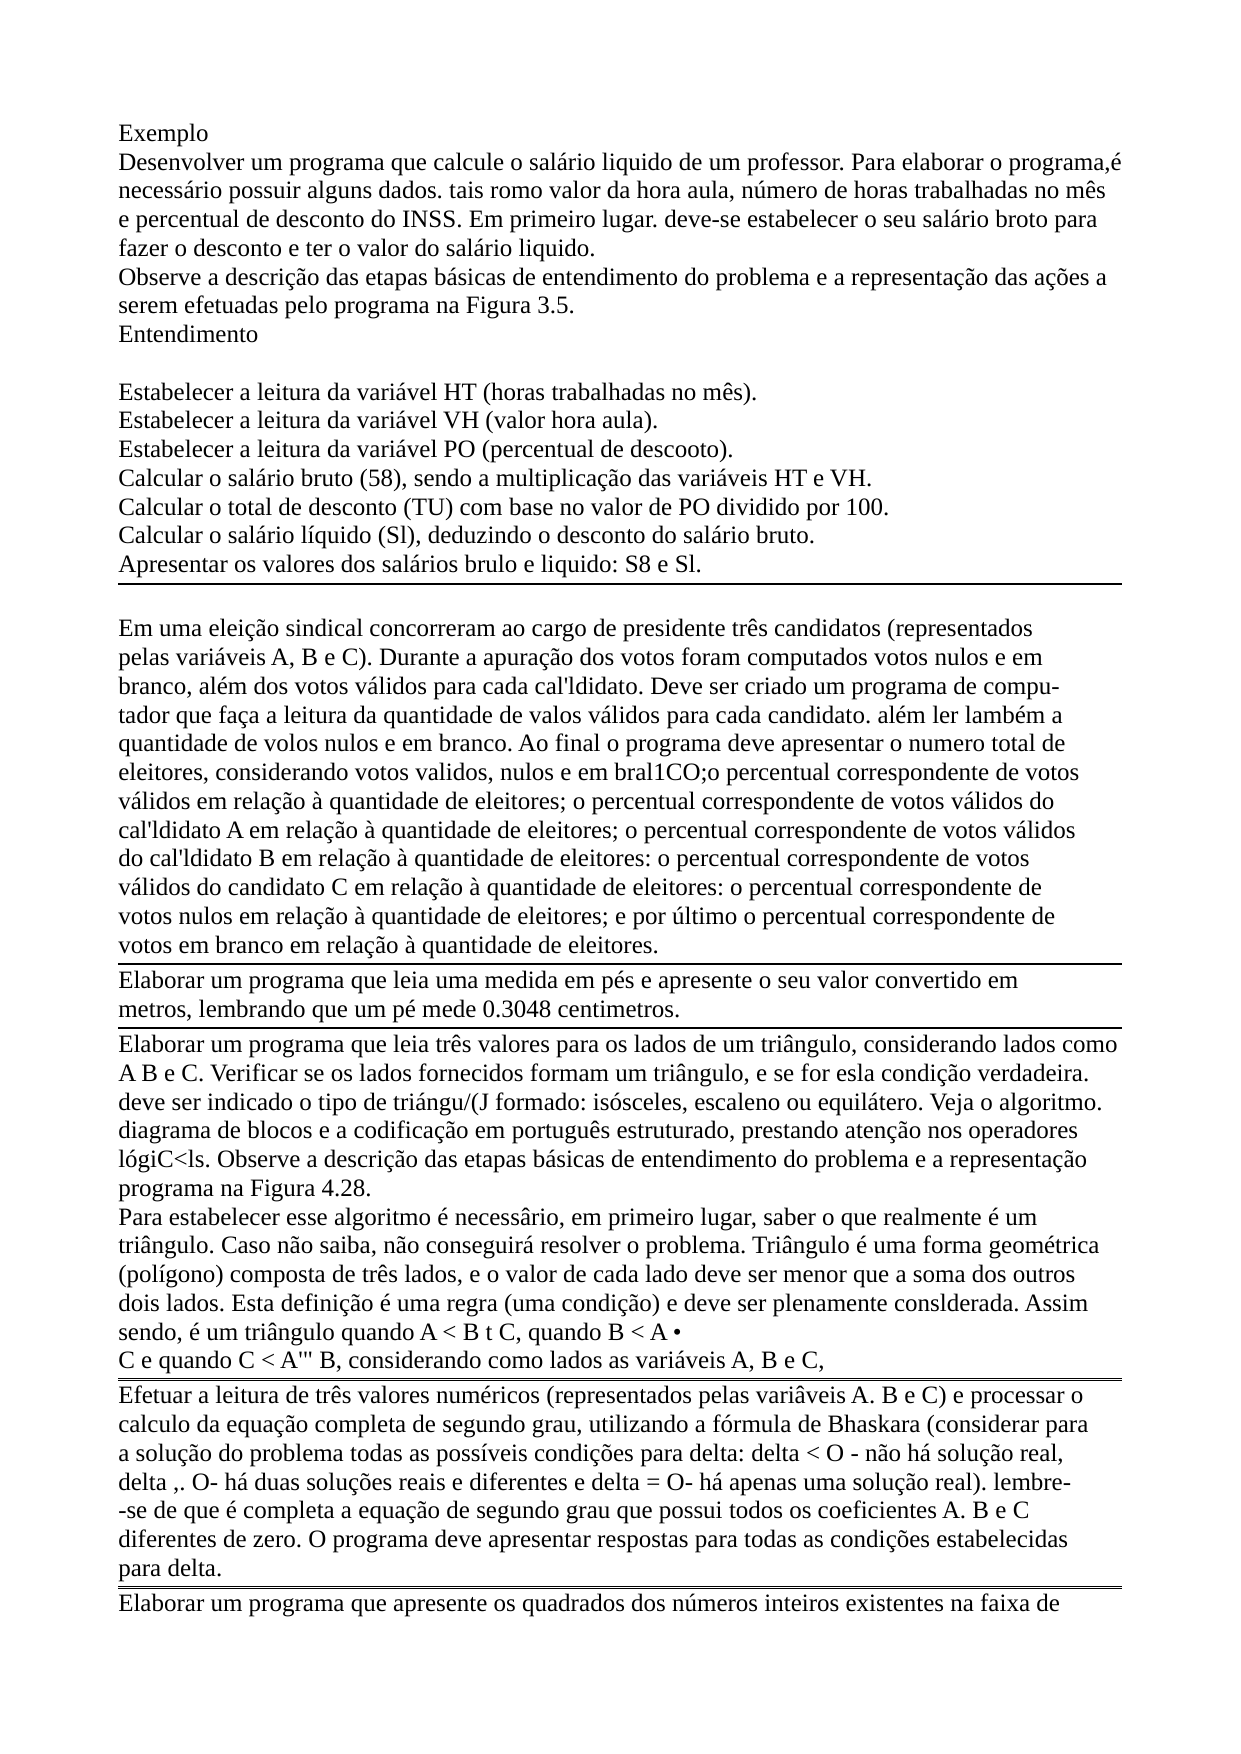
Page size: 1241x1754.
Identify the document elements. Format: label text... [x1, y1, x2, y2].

text calculo da equação completa de segundo grau, utilizando a fórmula de Bhaskara (considerar para [118, 1409, 1122, 1438]
text diferentes de zero. O programa deve apresentar respostas para todas as condições estabelecidas [118, 1524, 1122, 1553]
text delta ,. O- há duas soluções reais e diferentes e delta = O- há apenas uma solução real). lembre- [118, 1467, 1122, 1496]
text votos em branco em relação à quantidade de eleitores. [118, 930, 1122, 963]
text Elaborar um programa que leia três valores para os lados de um triângulo, considerando lados como A B e C. Verificar se os lados fornecidos formam um triângulo, e se for esla condição verdadeira. deve ser indicado o tipo de triángu/(J formado: isósceles, escaleno ou equilátero. Veja o algoritmo. diagrama de blocos e a codificação em português estruturado, prestando atenção nos operadores lógiC<ls. Observe a descrição das etapas básicas de entendimento do problema e a representação [118, 1029, 1122, 1173]
text para delta. [118, 1553, 1122, 1586]
text do cal'ldidato B em relação à quantidade de eleitores: o percentual correspondente de votos [118, 843, 1122, 872]
text Calcular o total de desconto (TU) com base no valor de PO dividido por 100. [118, 492, 1122, 521]
text Estabelecer a leitura da variável HT (horas trabalhadas no mês). [118, 377, 1122, 406]
text eleitores, considerando votos validos, nulos e em bral1CO;o percentual correspondente de votos [118, 757, 1122, 786]
text Observe a descrição das etapas básicas de entendimento do problema e a representação das ações a serem efetuadas pelo programa na Figura 3.5. [118, 262, 1122, 319]
text Efetuar a leitura de três valores numéricos (representados pelas variâveis A. B e C) e processar o [118, 1381, 1122, 1409]
text Elaborar um programa que leia uma medida em pés e apresente o seu valor convertido em [118, 965, 1122, 994]
text quantidade de volos nulos e em branco. Ao final o programa deve apresentar o numero total de [118, 728, 1122, 757]
text -se de que é completa a equação de segundo grau que possui todos os coeficientes A. B e C [118, 1496, 1122, 1524]
text C e quando C < A'" B, considerando como lados as variáveis A, B e C, [118, 1345, 1122, 1378]
text Apresentar os valores dos salários brulo e liquido: S8 e Sl. [118, 549, 1122, 583]
text Exemplo [118, 118, 1122, 147]
text Elaborar um programa que apresente os quadrados dos números inteiros existentes na faixa de [118, 1589, 1122, 1617]
text Estabelecer a leitura da variável VH (valor hora aula). [118, 406, 1122, 434]
text tador que faça a leitura da quantidade de valos válidos para cada candidato. além ler lambém a [118, 700, 1122, 728]
text cal'ldidato A em relação à quantidade de eleitores; o percentual correspondente de votos válidos [118, 815, 1122, 843]
text pelas variáveis A, B e C). Durante a apuração dos votos foram computados votos nulos e em [118, 642, 1122, 671]
text programa na Figura 4.28. [118, 1173, 1122, 1202]
text metros, lembrando que um pé mede 0.3048 centimetros. [118, 994, 1122, 1027]
text Desenvolver um programa que calcule o salário liquido de um professor. Para elaborar o programa,é necessário possuir alguns dados. tais romo valor da hora aula, número de horas trabalhadas no mês e percentual de desconto do INSS. Em primeiro lugar. deve-se estabelecer o seu salário broto para fazer o desconto e ter o valor do salário liquido. [118, 147, 1122, 262]
text válidos do candidato C em relação à quantidade de eleitores: o percentual correspondente de [118, 872, 1122, 901]
text Calcular o salário bruto (58), sendo a multiplicação das variáveis HT e VH. [118, 463, 1122, 492]
text Estabelecer a leitura da variável PO (percentual de descooto). [118, 434, 1122, 463]
text Calcular o salário líquido (Sl), deduzindo o desconto do salário bruto. [118, 521, 1122, 549]
text Em uma eleição sindical concorreram ao cargo de presidente três candidatos (representados [118, 613, 1122, 642]
text válidos em relação à quantidade de eleitores; o percentual correspondente de votos válidos do [118, 786, 1122, 815]
text Entendimento [118, 319, 1122, 348]
text a solução do problema todas as possíveis condições para delta: delta < O - não há solução real, [118, 1438, 1122, 1467]
text Para estabelecer esse algoritmo é necessârio, em primeiro lugar, saber o que realmente é um triângulo. Caso não saiba, não conseguirá resolver o problema. Triângulo é uma forma geométrica (polígono) composta de três lados, e o valor de cada lado deve ser menor que a soma dos outros dois lados. Esta definição é uma regra (uma condição) e deve ser plenamente conslderada. Assim sendo, é um triângulo quando A < B t C, quando B < A • [118, 1202, 1122, 1345]
text votos nulos em relação à quantidade de eleitores; e por último o percentual correspondente de [118, 901, 1122, 930]
text branco, além dos votos válidos para cada cal'ldidato. Deve ser criado um programa de compu- [118, 671, 1122, 700]
